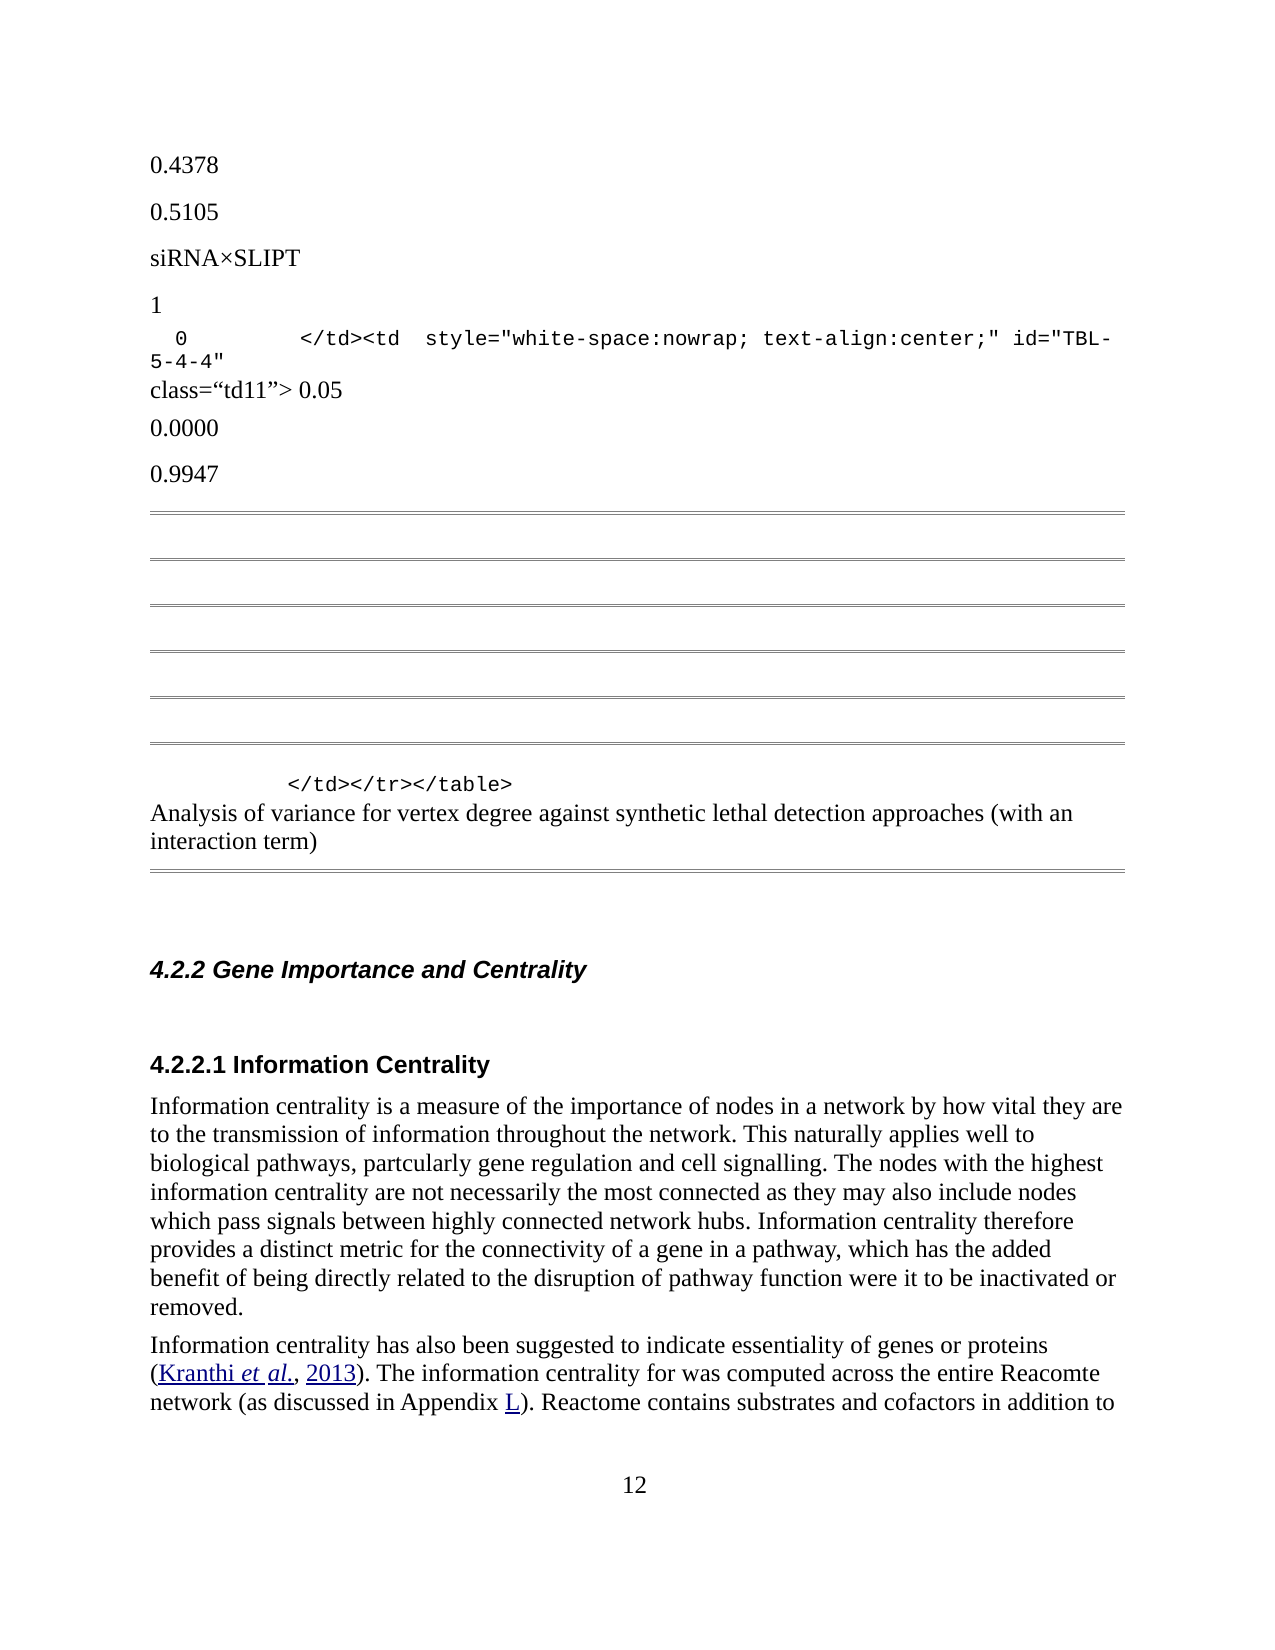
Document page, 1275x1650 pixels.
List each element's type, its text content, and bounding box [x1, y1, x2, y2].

text Analysis of variance for vertex degree against synthetic lethal detection approaches (with an interaction term) [150, 798, 1125, 855]
text 0.5105 [150, 197, 1125, 225]
text </td></tr></table> [150, 774, 1125, 798]
text 0.9947 [150, 459, 1125, 488]
text 0.0000 [150, 413, 1125, 441]
text class=“td11”> 0.05 [150, 375, 1125, 404]
text 0 </td><td style="white-space:nowrap; text-align:center;" id="TBL-5-4-4" [150, 328, 1125, 375]
text siRNA×SLIPT [150, 243, 1125, 272]
text 0.4378 [150, 150, 1125, 179]
subtitle 4.2.2.1 Information Centrality [150, 1050, 1125, 1078]
text Information centrality is a measure of the importance of nodes in a network by how vital they are to the transmission of information throughout the network. This naturally applies well to biological pathways, partcularly gene regulation and cell signalling. The nodes with the highest information centrality are not necessarily the most connected as they may also include nodes which pass signals between highly connected network hubs. Information centrality therefore provides a distinct metric for the connectivity of a gene in a pathway, which has the added benefit of being directly related to the disruption of pathway function were it to be inactivated or removed. [150, 1091, 1125, 1321]
text 1 [150, 290, 1125, 319]
text Information centrality has also been suggested to indicate essentiality of genes or proteins (Kranthi et al., 2013). The information centrality for was computed across the entire Reacomte network (as discussed in Appendix L). Reactome contains substrates and cofactors in addition to [150, 1330, 1125, 1416]
subtitle 4.2.2 Gene Importance and Centrality [150, 955, 1125, 983]
